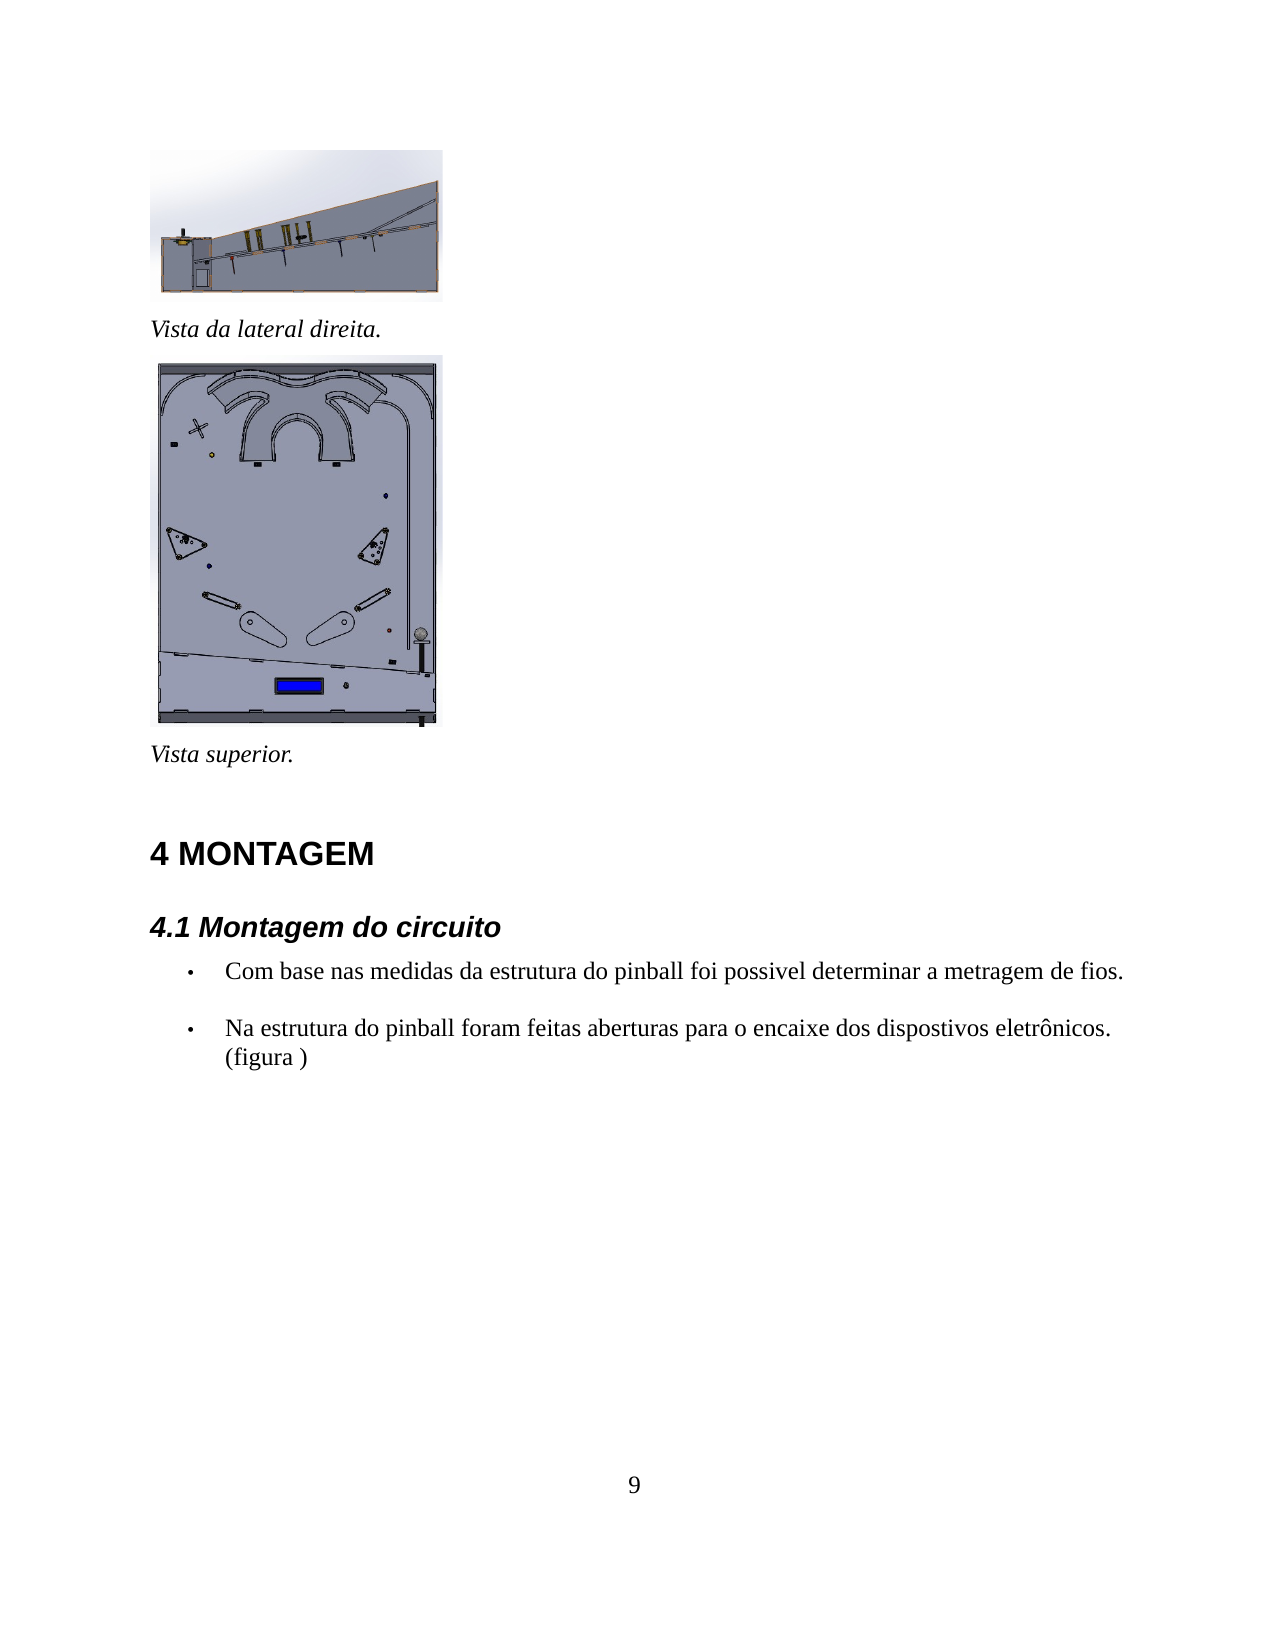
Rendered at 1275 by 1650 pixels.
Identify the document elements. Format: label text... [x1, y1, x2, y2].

list Na estrutura do pinball foram feitas aberturas para o encaixe dos dispostivos eletrônicos. (figura ) [187, 1013, 1125, 1100]
subtitle 4.1 Montagem do circuito [150, 910, 1125, 943]
picture [150, 355, 443, 727]
text Vista superior. [150, 739, 1125, 767]
picture [150, 150, 443, 302]
list Com base nas medidas da estrutura do pinball foi possivel determinar a metragem de fios. [187, 956, 1125, 1013]
text Vista da lateral direita. [150, 314, 1125, 343]
subtitle 4 MONTAGEM [150, 834, 1125, 872]
